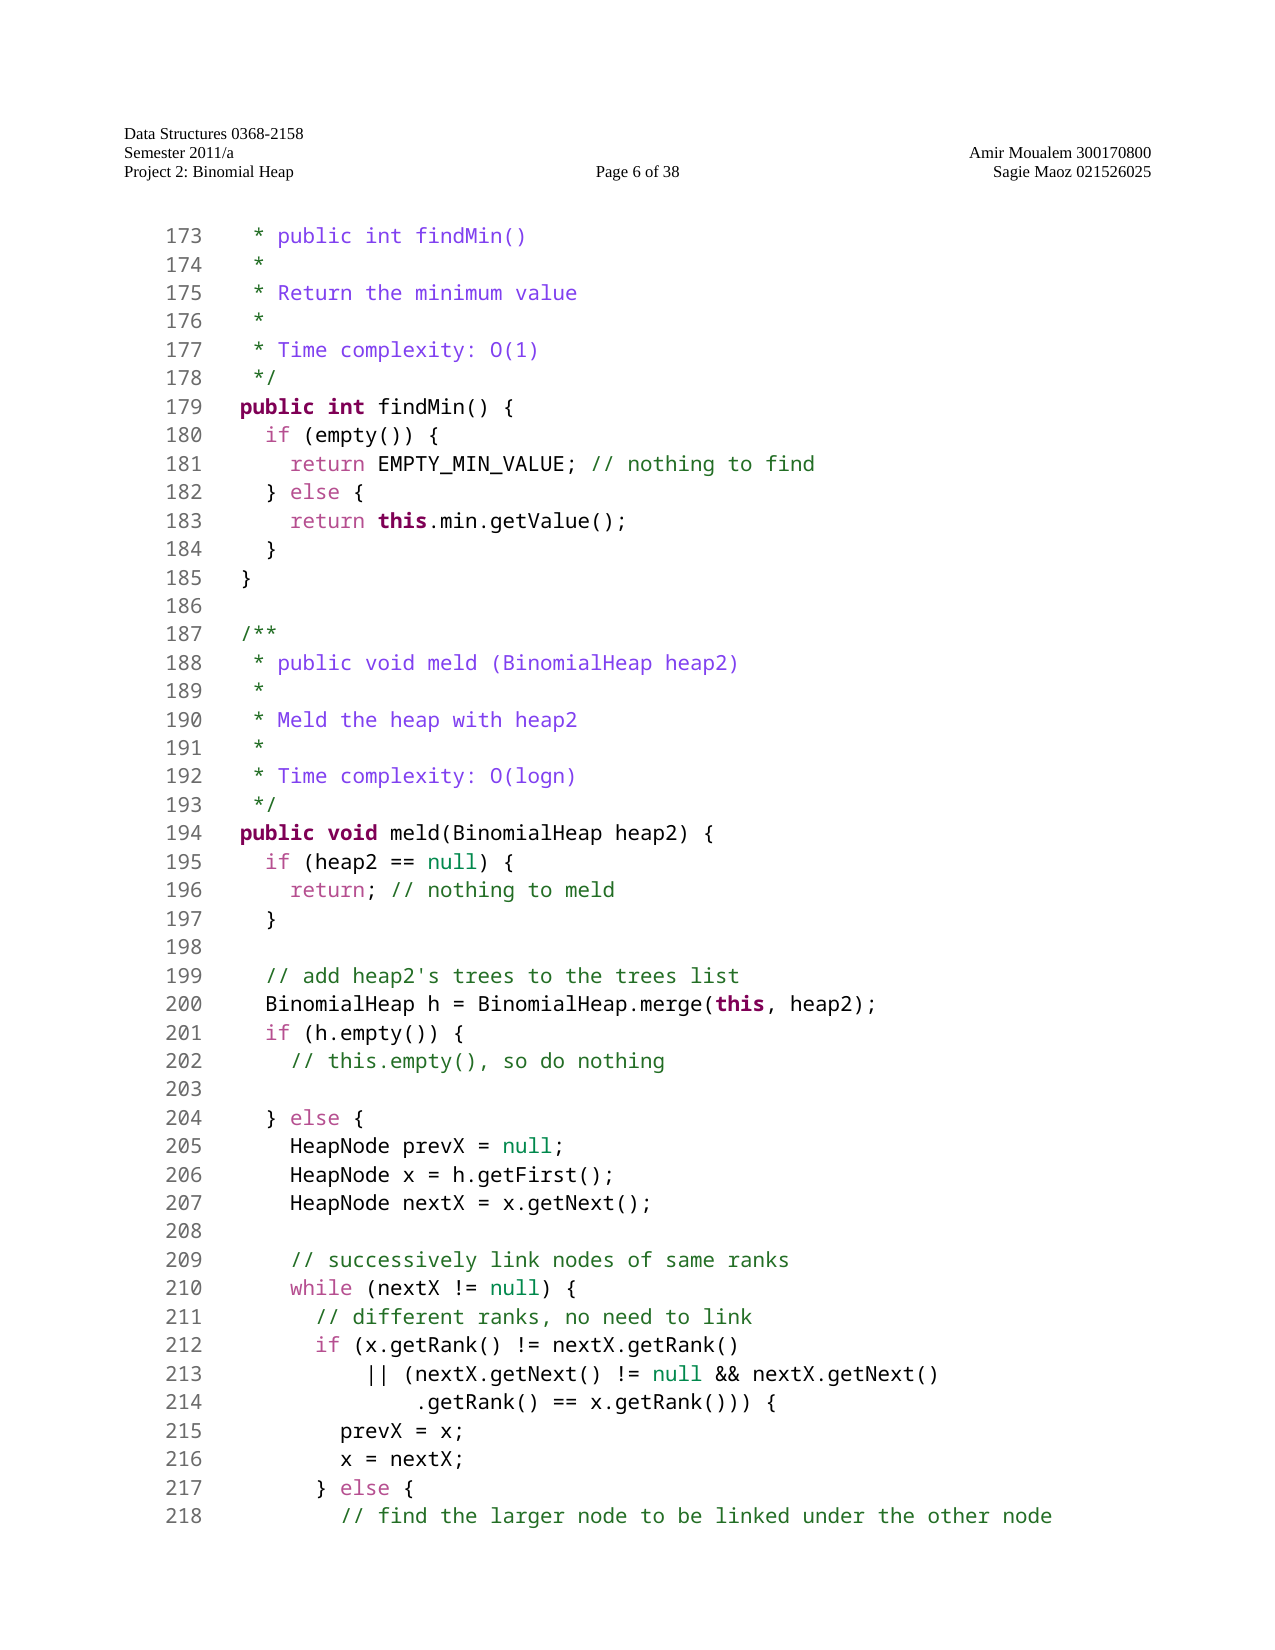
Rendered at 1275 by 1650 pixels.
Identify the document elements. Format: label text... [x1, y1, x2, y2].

text 193 */ [165, 790, 1157, 818]
text 195 if (heap2 == null) { [165, 847, 1157, 875]
text 177 * Time complexity: O(1) [165, 335, 1157, 363]
text 218 // find the larger node to be linked under the other node [165, 1501, 1157, 1529]
text 173 * public int findMin() [165, 221, 1157, 250]
text 216 x = nextX; [165, 1444, 1157, 1473]
text 208 [165, 1217, 1157, 1245]
text 202 // this.empty(), so do nothing [165, 1046, 1157, 1074]
text 199 // add heap2's trees to the trees list [165, 961, 1157, 989]
text 190 * Meld the heap with heap2 [165, 705, 1157, 733]
text 179 public int findMin() { [165, 392, 1157, 420]
text 198 [165, 932, 1157, 961]
text 217 } else { [165, 1473, 1157, 1501]
text 215 prevX = x; [165, 1416, 1157, 1444]
text 201 if (h.empty()) { [165, 1018, 1157, 1046]
text 192 * Time complexity: O(logn) [165, 762, 1157, 790]
text 210 while (nextX != null) { [165, 1273, 1157, 1302]
text 212 if (x.getRank() != nextX.getRank() [165, 1330, 1157, 1359]
text 186 [165, 591, 1157, 619]
text 206 HeapNode x = h.getFirst(); [165, 1160, 1157, 1188]
text 207 HeapNode nextX = x.getNext(); [165, 1188, 1157, 1217]
text 196 return; // nothing to meld [165, 875, 1157, 904]
text 209 // successively link nodes of same ranks [165, 1245, 1157, 1273]
text 187 /** [165, 619, 1157, 648]
text 211 // different ranks, no need to link [165, 1302, 1157, 1330]
text 178 */ [165, 363, 1157, 392]
text 189 * [165, 676, 1157, 705]
text 214 .getRank() == x.getRank())) { [165, 1387, 1157, 1416]
text 194 public void meld(BinomialHeap heap2) { [165, 818, 1157, 847]
text 203 [165, 1074, 1157, 1103]
text 188 * public void meld (BinomialHeap heap2) [165, 648, 1157, 676]
text 191 * [165, 733, 1157, 762]
text 175 * Return the minimum value [165, 278, 1157, 307]
text 174 * [165, 250, 1157, 278]
text 183 return this.min.getValue(); [165, 506, 1157, 534]
text 176 * [165, 307, 1157, 335]
text 205 HeapNode prevX = null; [165, 1131, 1157, 1160]
text 182 } else { [165, 477, 1157, 506]
text 197 } [165, 904, 1157, 932]
text 213 || (nextX.getNext() != null && nextX.getNext() [165, 1359, 1157, 1387]
text 181 return EMPTY_MIN_VALUE; // nothing to find [165, 449, 1157, 477]
text 200 BinomialHeap h = BinomialHeap.merge(this, heap2); [165, 989, 1157, 1018]
text 185 } [165, 563, 1157, 591]
text 184 } [165, 534, 1157, 563]
text 180 if (empty()) { [165, 420, 1157, 449]
text 204 } else { [165, 1103, 1157, 1131]
